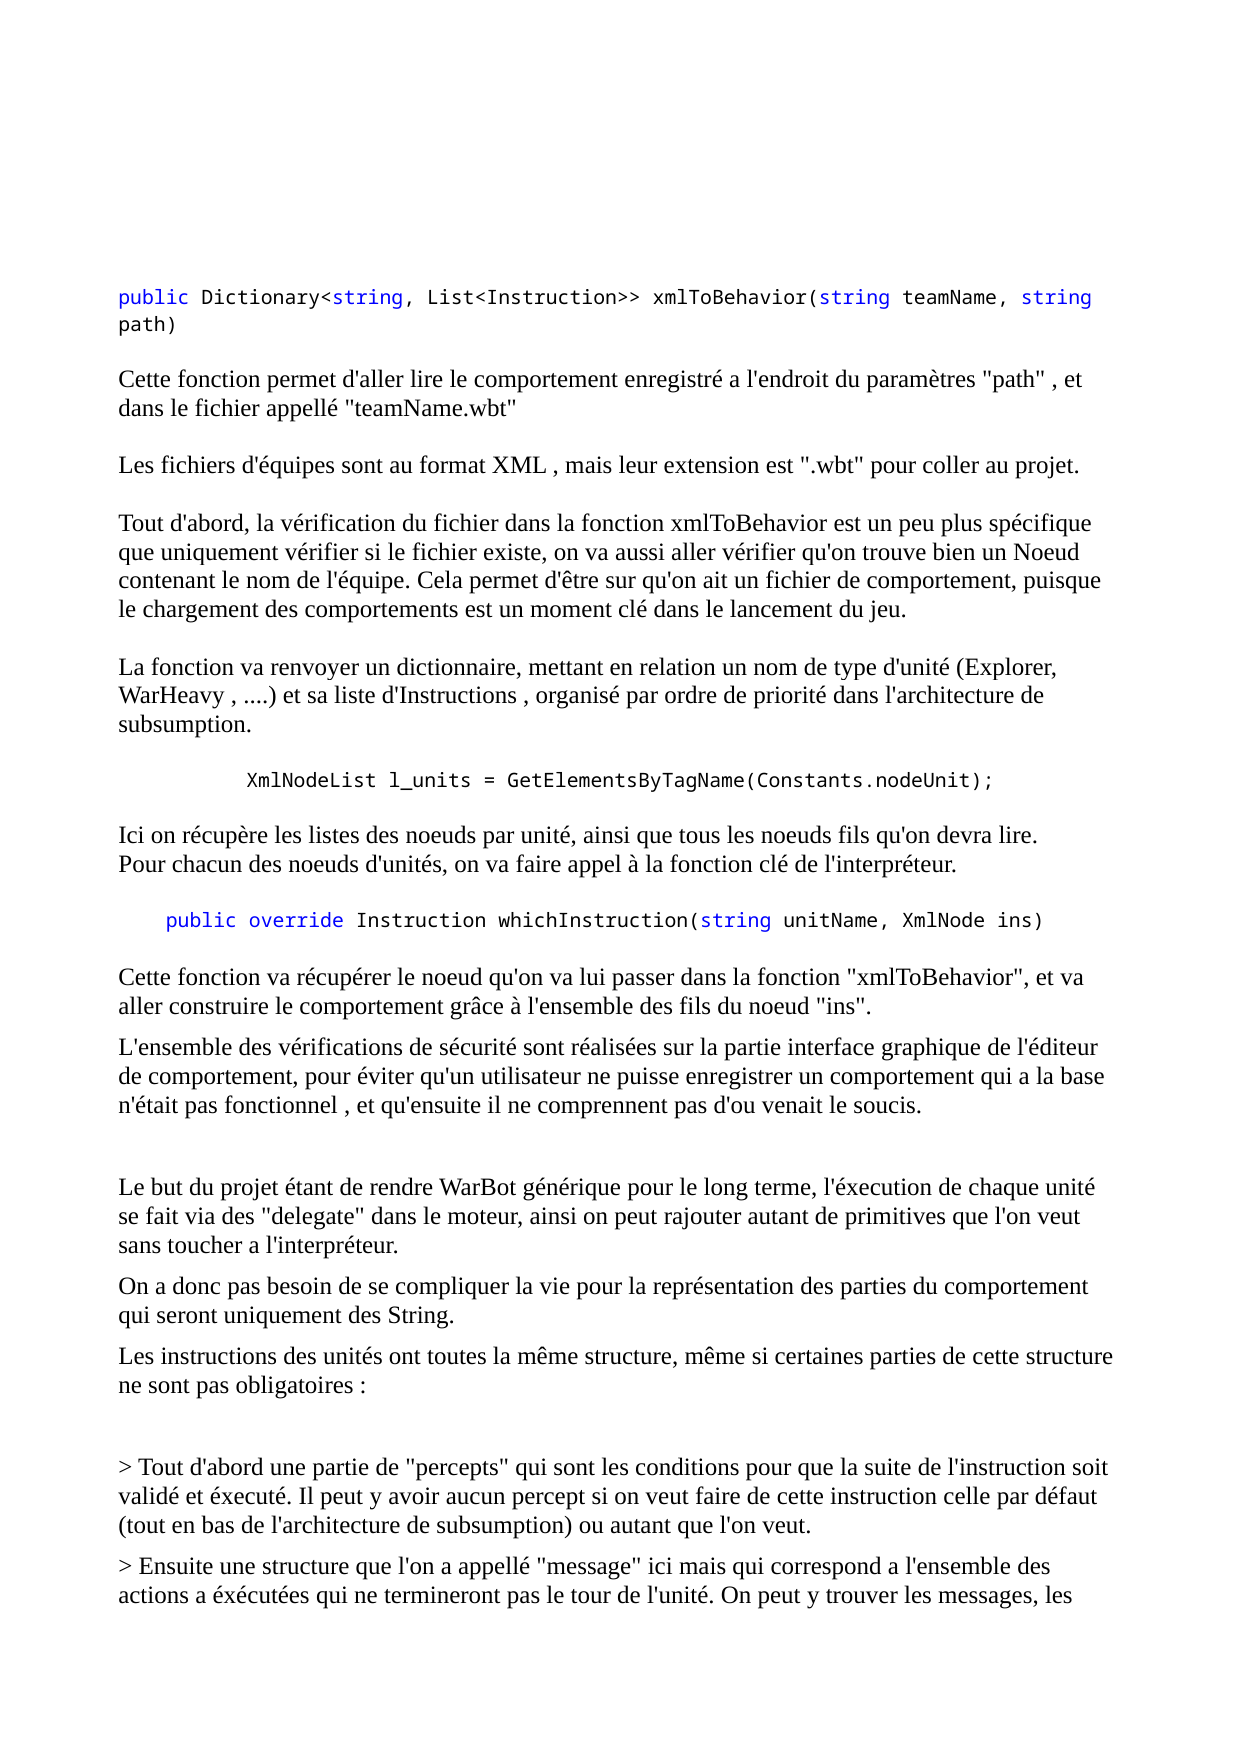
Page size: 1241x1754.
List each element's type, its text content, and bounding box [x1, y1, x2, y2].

text L'ensemble des vérifications de sécurité sont réalisées sur la partie interface graphique de l'éditeur de comportement, pour éviter qu'un utilisateur ne puisse enregistrer un comportement qui a la base n'était pas fonctionnel , et qu'ensuite il ne comprennent pas d'ou venait le soucis. [118, 1032, 1122, 1119]
text XmlNodeList l_units = GetElementsByTagName(Constants.nodeUnit); [118, 767, 1122, 793]
text La fonction va renvoyer un dictionnaire, mettant en relation un nom de type d'unité (Explorer, WarHeavy , ....) et sa liste d'Instructions , organisé par ordre de priorité dans l'architecture de subsumption. [118, 652, 1122, 738]
text Le but du projet étant de rendre WarBot générique pour le long terme, l'éxecution de chaque unité se fait via des "delegate" dans le moteur, ainsi on peut rajouter autant de primitives que l'on veut sans toucher a l'interpréteur. [118, 1172, 1122, 1259]
text > Ensuite une structure que l'on a appellé "message" ici mais qui correspond a l'ensemble des actions a éxécutées qui ne termineront pas le tour de l'unité. On peut y trouver les messages, les [118, 1551, 1122, 1609]
text On a donc pas besoin de se compliquer la vie pour la représentation des parties du comportement qui seront uniquement des String. [118, 1271, 1122, 1329]
text Ici on récupère les listes des noeuds par unité, ainsi que tous les noeuds fils qu'on devra lire. [118, 821, 1122, 849]
text public override Instruction whichInstruction(string unitName, XmlNode ins) [118, 907, 1122, 934]
text Cette fonction permet d'aller lire le comportement enregistré a l'endroit du paramètres "path" , et dans le fichier appellé "teamName.wbt" [118, 364, 1122, 422]
text Cette fonction va récupérer le noeud qu'on va lui passer dans la fonction "xmlToBehavior", et va aller construire le comportement grâce à l'ensemble des fils du noeud "ins". [118, 962, 1122, 1020]
text Les instructions des unités ont toutes la même structure, même si certaines parties de cette structure ne sont pas obligatoires : [118, 1341, 1122, 1399]
text > Tout d'abord une partie de "percepts" qui sont les conditions pour que la suite de l'instruction soit validé et éxecuté. Il peut y avoir aucun percept si on veut faire de cette instruction celle par défaut (tout en bas de l'architecture de subsumption) ou autant que l'on veut. [118, 1452, 1122, 1539]
text Pour chacun des noeuds d'unités, on va faire appel à la fonction clé de l'interpréteur. [118, 849, 1122, 878]
text Tout d'abord, la vérification du fichier dans la fonction xmlToBehavior est un peu plus spécifique que uniquement vérifier si le fichier existe, on va aussi aller vérifier qu'on trouve bien un Noeud contenant le nom de l'équipe. Cela permet d'être sur qu'on ait un fichier de comportement, puisque le chargement des comportements est un moment clé dans le lancement du jeu. [118, 508, 1122, 623]
text public Dictionary<string, List<Instruction>> xmlToBehavior(string teamName, string path) [118, 283, 1122, 337]
text Les fichiers d'équipes sont au format XML , mais leur extension est ".wbt" pour coller au projet. [118, 450, 1122, 479]
